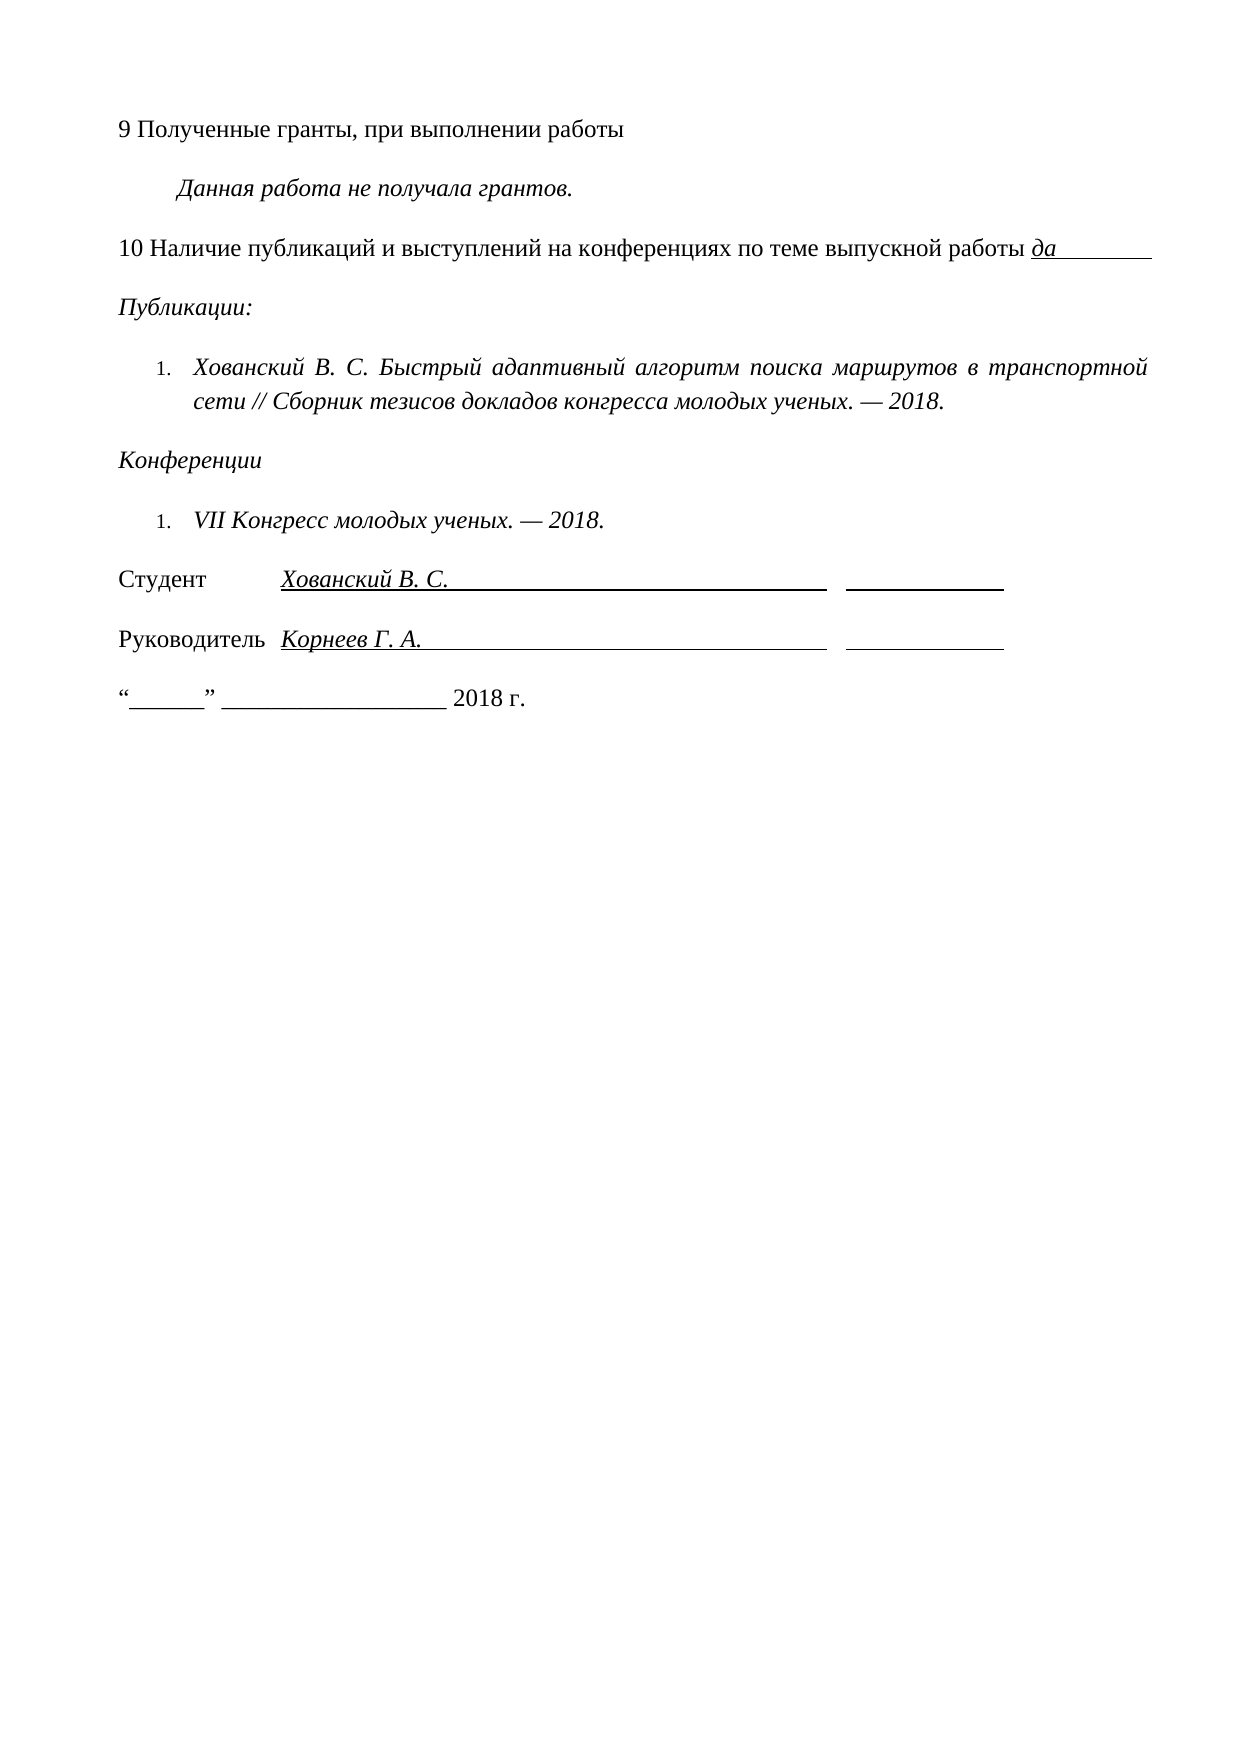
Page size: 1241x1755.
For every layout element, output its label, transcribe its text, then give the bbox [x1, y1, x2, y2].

text Студент Хованский В. С. [118, 564, 1152, 593]
text 10 Наличие публикаций и выступлений на конференциях по теме выпускной работы да [118, 233, 1152, 261]
text Публикации: [118, 292, 1152, 321]
list VII Конгресс молодых ученых. — 2018. [156, 505, 1152, 534]
text Конференции [118, 446, 1152, 474]
text Руководитель Корнеев Г. А. [118, 624, 1152, 653]
text 9 Полученные гранты, при выполнении работы [118, 114, 1152, 142]
text Данная работа не получала грантов. [118, 173, 1152, 202]
text “______” __________________ 2018 г. [118, 683, 1152, 712]
list Хованский В. С. Быстрый адаптивный алгоритм поиска маршрутов в транспортной сети // Сборник тезисов докладов конгресса молодых ученых. — 2018. [156, 352, 1152, 415]
